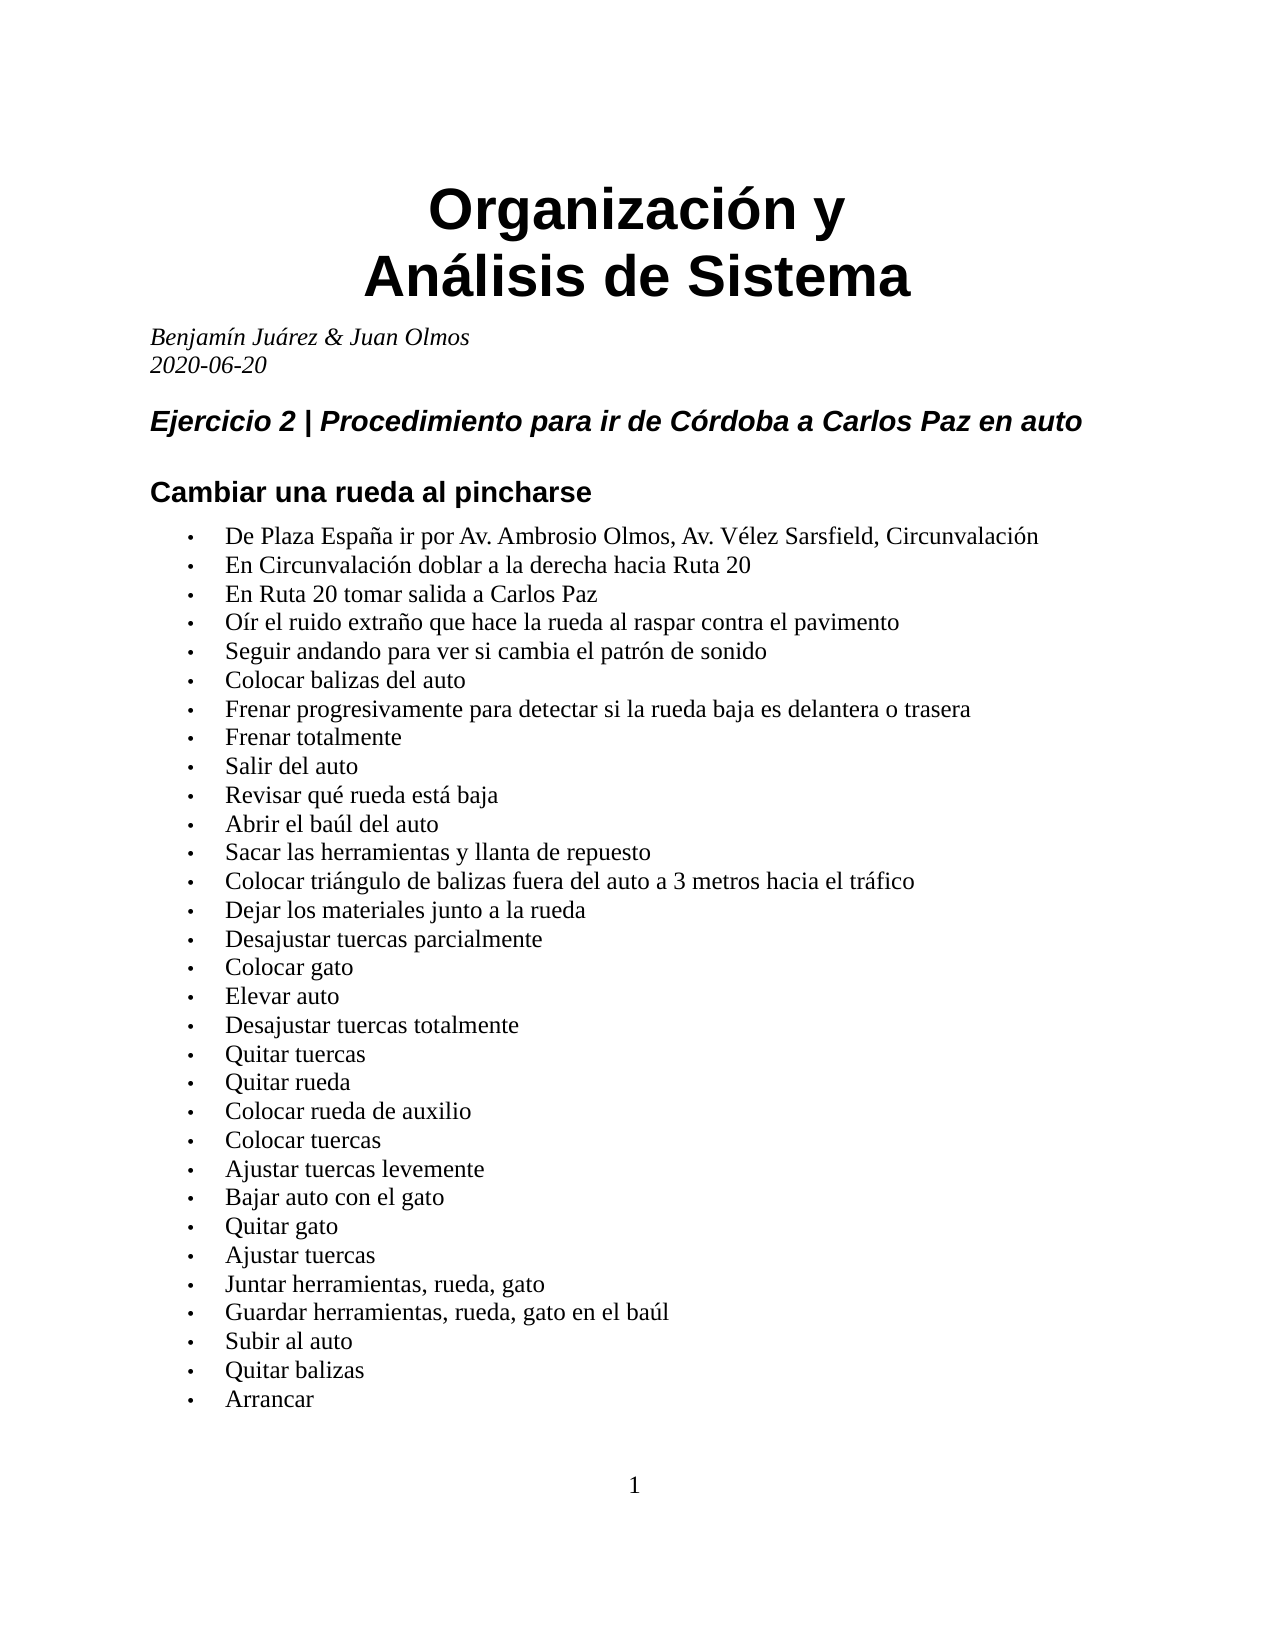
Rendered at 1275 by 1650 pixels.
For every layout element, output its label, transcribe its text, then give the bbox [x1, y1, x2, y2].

list En Circunvalación doblar a la derecha hacia Ruta 20 [187, 550, 1125, 579]
list Colocar rueda de auxilio [187, 1096, 1125, 1125]
list Desajustar tuercas parcialmente [187, 924, 1125, 952]
list Colocar tuercas [187, 1125, 1125, 1154]
text 2020-06-20 [150, 350, 1125, 379]
list Subir al auto [187, 1326, 1125, 1355]
list Guardar herramientas, rueda, gato en el baúl [187, 1297, 1125, 1326]
list De Plaza España ir por Av. Ambrosio Olmos, Av. Vélez Sarsfield, Circunvalación [187, 521, 1125, 550]
list Arrancar [187, 1384, 1125, 1412]
text Benjamín Juárez & Juan Olmos [150, 322, 1125, 350]
list Bajar auto con el gato [187, 1182, 1125, 1211]
list Oír el ruido extraño que hace la rueda al raspar contra el pavimento [187, 607, 1125, 636]
subtitle Cambiar una rueda al pincharse [150, 475, 1125, 509]
list Quitar tuercas [187, 1039, 1125, 1067]
subtitle Ejercicio 2 | Procedimiento para ir de Córdoba a Carlos Paz en auto [150, 404, 1125, 438]
list Quitar rueda [187, 1067, 1125, 1096]
list Salir del auto [187, 751, 1125, 780]
list Desajustar tuercas totalmente [187, 1010, 1125, 1039]
list Colocar balizas del auto [187, 665, 1125, 694]
list Juntar herramientas, rueda, gato [187, 1269, 1125, 1297]
list Ajustar tuercas [187, 1240, 1125, 1269]
title Organización y Análisis de Sistema [150, 175, 1125, 309]
list Elevar auto [187, 981, 1125, 1010]
list Frenar progresivamente para detectar si la rueda baja es delantera o trasera [187, 694, 1125, 722]
list Quitar balizas [187, 1355, 1125, 1384]
list Frenar totalmente [187, 722, 1125, 751]
list Revisar qué rueda está baja [187, 780, 1125, 809]
list Seguir andando para ver si cambia el patrón de sonido [187, 636, 1125, 665]
list Quitar gato [187, 1211, 1125, 1240]
list Colocar gato [187, 952, 1125, 981]
list Ajustar tuercas levemente [187, 1154, 1125, 1182]
list Dejar los materiales junto a la rueda [187, 895, 1125, 924]
list Abrir el baúl del auto [187, 809, 1125, 837]
list Sacar las herramientas y llanta de repuesto [187, 837, 1125, 866]
list En Ruta 20 tomar salida a Carlos Paz [187, 579, 1125, 607]
list Colocar triángulo de balizas fuera del auto a 3 metros hacia el tráfico [187, 866, 1125, 895]
